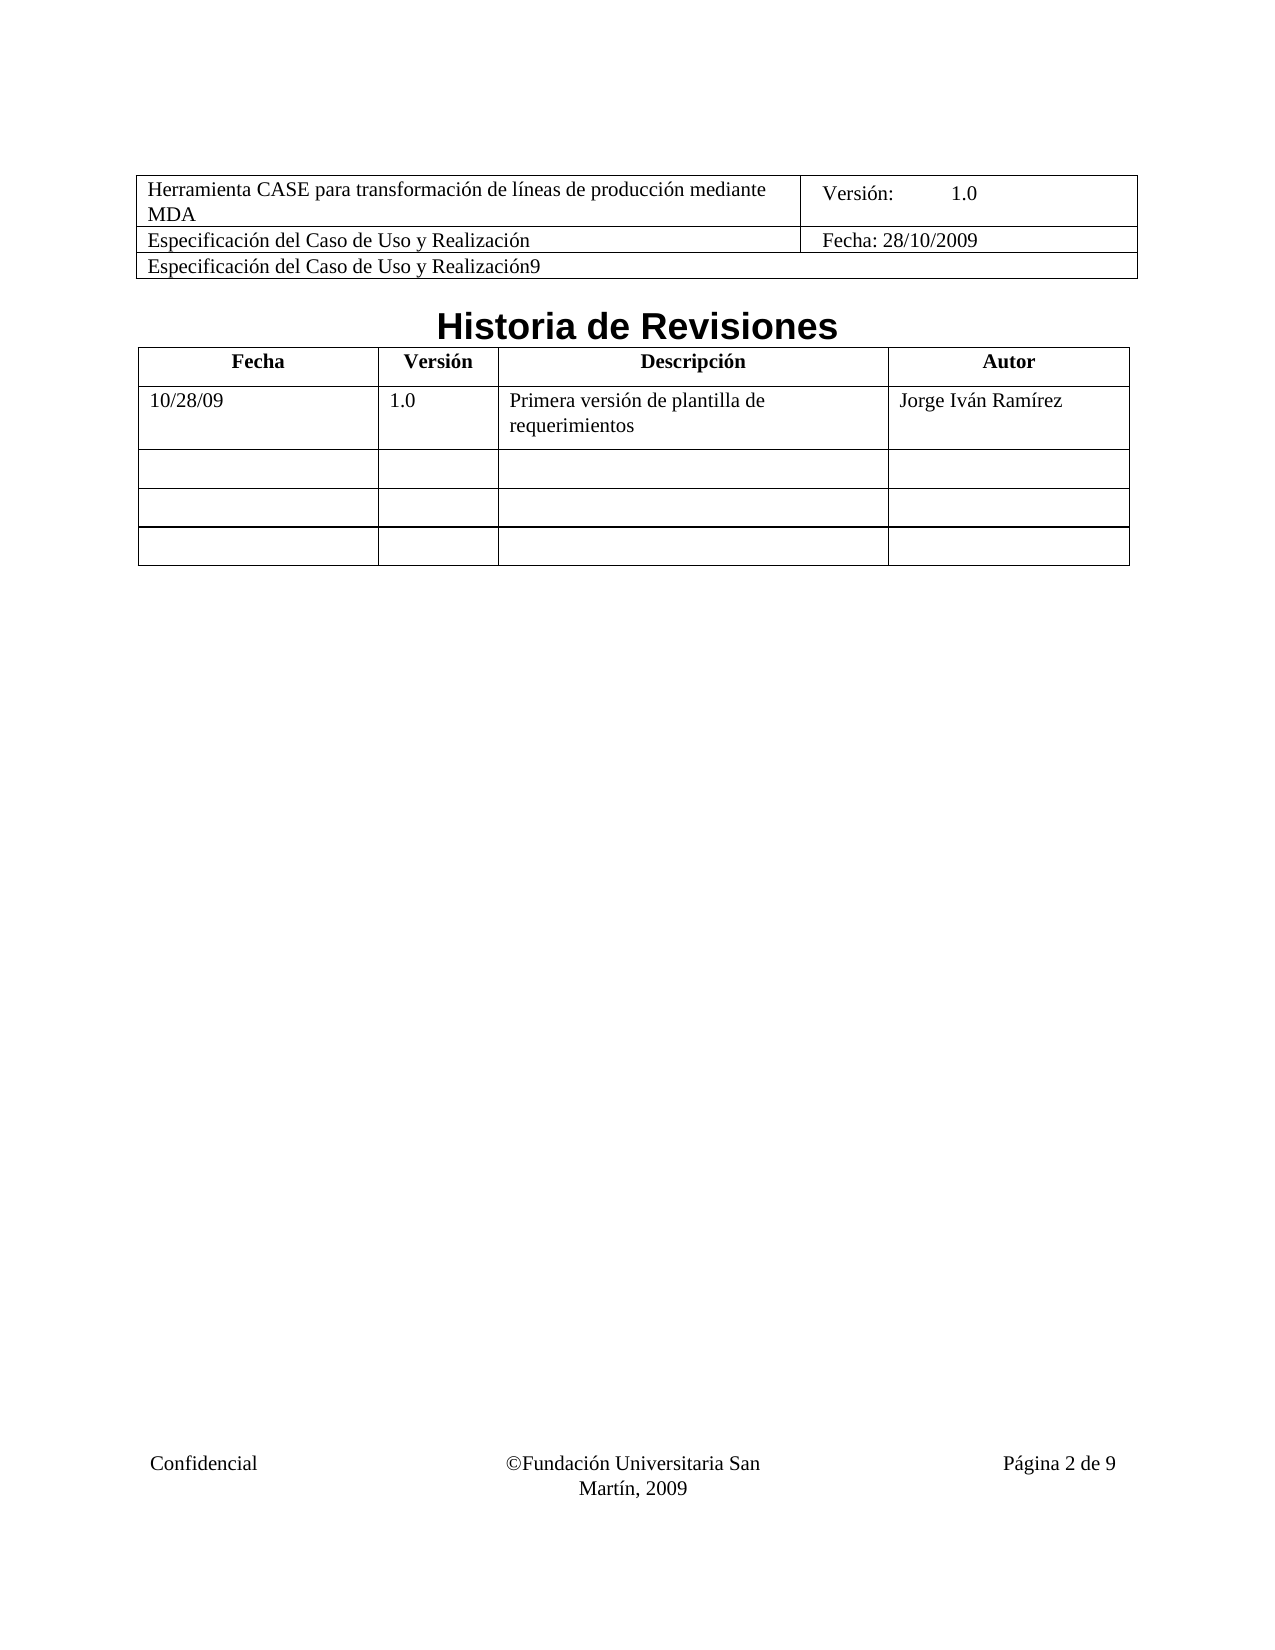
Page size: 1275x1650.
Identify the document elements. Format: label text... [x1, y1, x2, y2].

table_cell [379, 450, 498, 488]
table_header Fecha [139, 348, 378, 386]
title Historia de Revisiones [150, 304, 1125, 347]
table_cell [139, 528, 378, 565]
table_cell Jorge Iván Ramírez [889, 387, 1129, 449]
table_header Versión [379, 348, 498, 386]
table_cell Primera versión de plantilla de requerimientos [499, 387, 888, 449]
table_cell [889, 489, 1129, 526]
table_header Descripción [499, 348, 888, 386]
table_cell [889, 528, 1129, 565]
table_cell [889, 450, 1129, 488]
table_cell [499, 489, 888, 526]
table_cell [379, 528, 498, 565]
table_cell 28/10/09 [139, 387, 378, 449]
table_cell 1.0 [379, 387, 498, 449]
table_cell [139, 489, 378, 526]
table_cell [139, 450, 378, 488]
table_cell [499, 450, 888, 488]
table_cell [379, 489, 498, 526]
table_cell [499, 528, 888, 565]
table_header Autor [889, 348, 1129, 386]
